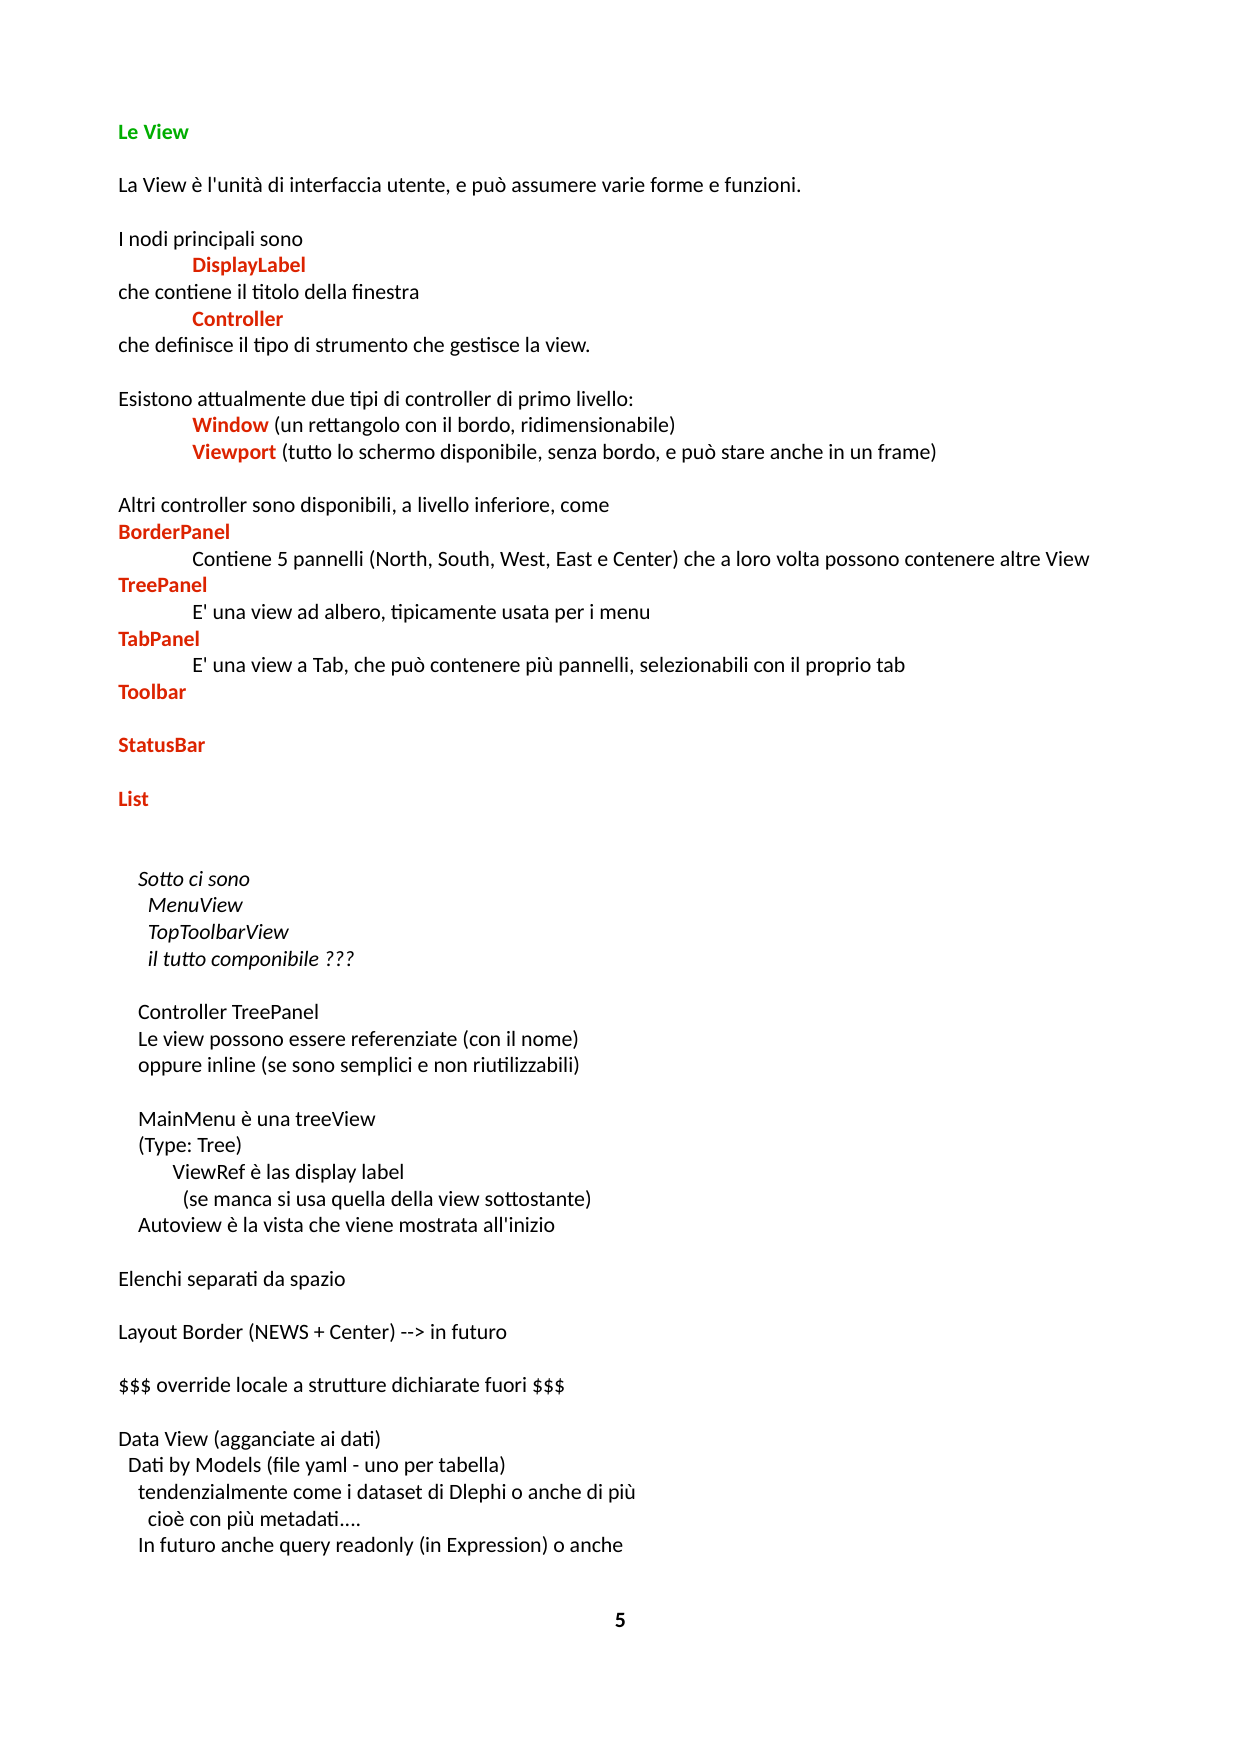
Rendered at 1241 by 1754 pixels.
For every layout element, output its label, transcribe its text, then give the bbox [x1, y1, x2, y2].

text Viewport (tutto lo schermo disponibile, senza bordo, e può stare anche in un frame) [118, 438, 1122, 465]
text Le view possono essere referenziate (con il nome) [118, 1025, 1122, 1051]
text che contiene il titolo della finestra [118, 278, 1122, 305]
text Controller TreePanel [118, 998, 1122, 1025]
text Le View [118, 118, 1122, 145]
text Contiene 5 pannelli (North, South, West, East e Center) che a loro volta possono contenere altre View [118, 545, 1122, 571]
text $$$ override locale a strutture dichiarate fuori $$$ [118, 1371, 1122, 1398]
text TopToolbarView [118, 918, 1122, 945]
text In futuro anche query readonly (in Expression) o anche [118, 1531, 1122, 1558]
text List [118, 785, 1122, 811]
text Autoview è la vista che viene mostrata all'inizio [118, 1211, 1122, 1238]
text Esistono attualmente due tipi di controller di primo livello: [118, 385, 1122, 411]
text (Type: Tree) [118, 1131, 1122, 1158]
text MenuView [118, 891, 1122, 918]
text TreePanel [118, 571, 1122, 598]
text che definisce il tipo di strumento che gestisce la view. [118, 331, 1122, 358]
text Altri controller sono disponibili, a livello inferiore, come [118, 491, 1122, 518]
text BorderPanel [118, 518, 1122, 545]
text StatusBar [118, 731, 1122, 758]
text tendenzialmente come i dataset di Dlephi o anche di più [118, 1478, 1122, 1505]
text MainMenu è una treeView [118, 1105, 1122, 1131]
text Dati by Models (file yaml - uno per tabella) [118, 1451, 1122, 1478]
text Layout Border (NEWS + Center) --> in futuro [118, 1318, 1122, 1345]
text il tutto componibile ??? [118, 945, 1122, 971]
text E' una view a Tab, che può contenere più pannelli, selezionabili con il proprio tab [118, 651, 1122, 678]
text cioè con più metadati.... [118, 1505, 1122, 1531]
text Elenchi separati da spazio [118, 1265, 1122, 1291]
text (se manca si usa quella della view sottostante) [118, 1185, 1122, 1211]
text oppure inline (se sono semplici e non riutilizzabili) [118, 1051, 1122, 1078]
text Window (un rettangolo con il bordo, ridimensionabile) [118, 411, 1122, 438]
text I nodi principali sono [118, 225, 1122, 251]
text Data View (agganciate ai dati) [118, 1425, 1122, 1451]
text TabPanel [118, 625, 1122, 651]
text E' una view ad albero, tipicamente usata per i menu [118, 598, 1122, 625]
text Controller [118, 305, 1122, 331]
text Toolbar [118, 678, 1122, 705]
text DisplayLabel [118, 251, 1122, 278]
text Sotto ci sono [118, 865, 1122, 891]
text La View è l'unità di interfaccia utente, e può assumere varie forme e funzioni. [118, 171, 1122, 198]
text ViewRef è las display label [118, 1158, 1122, 1185]
